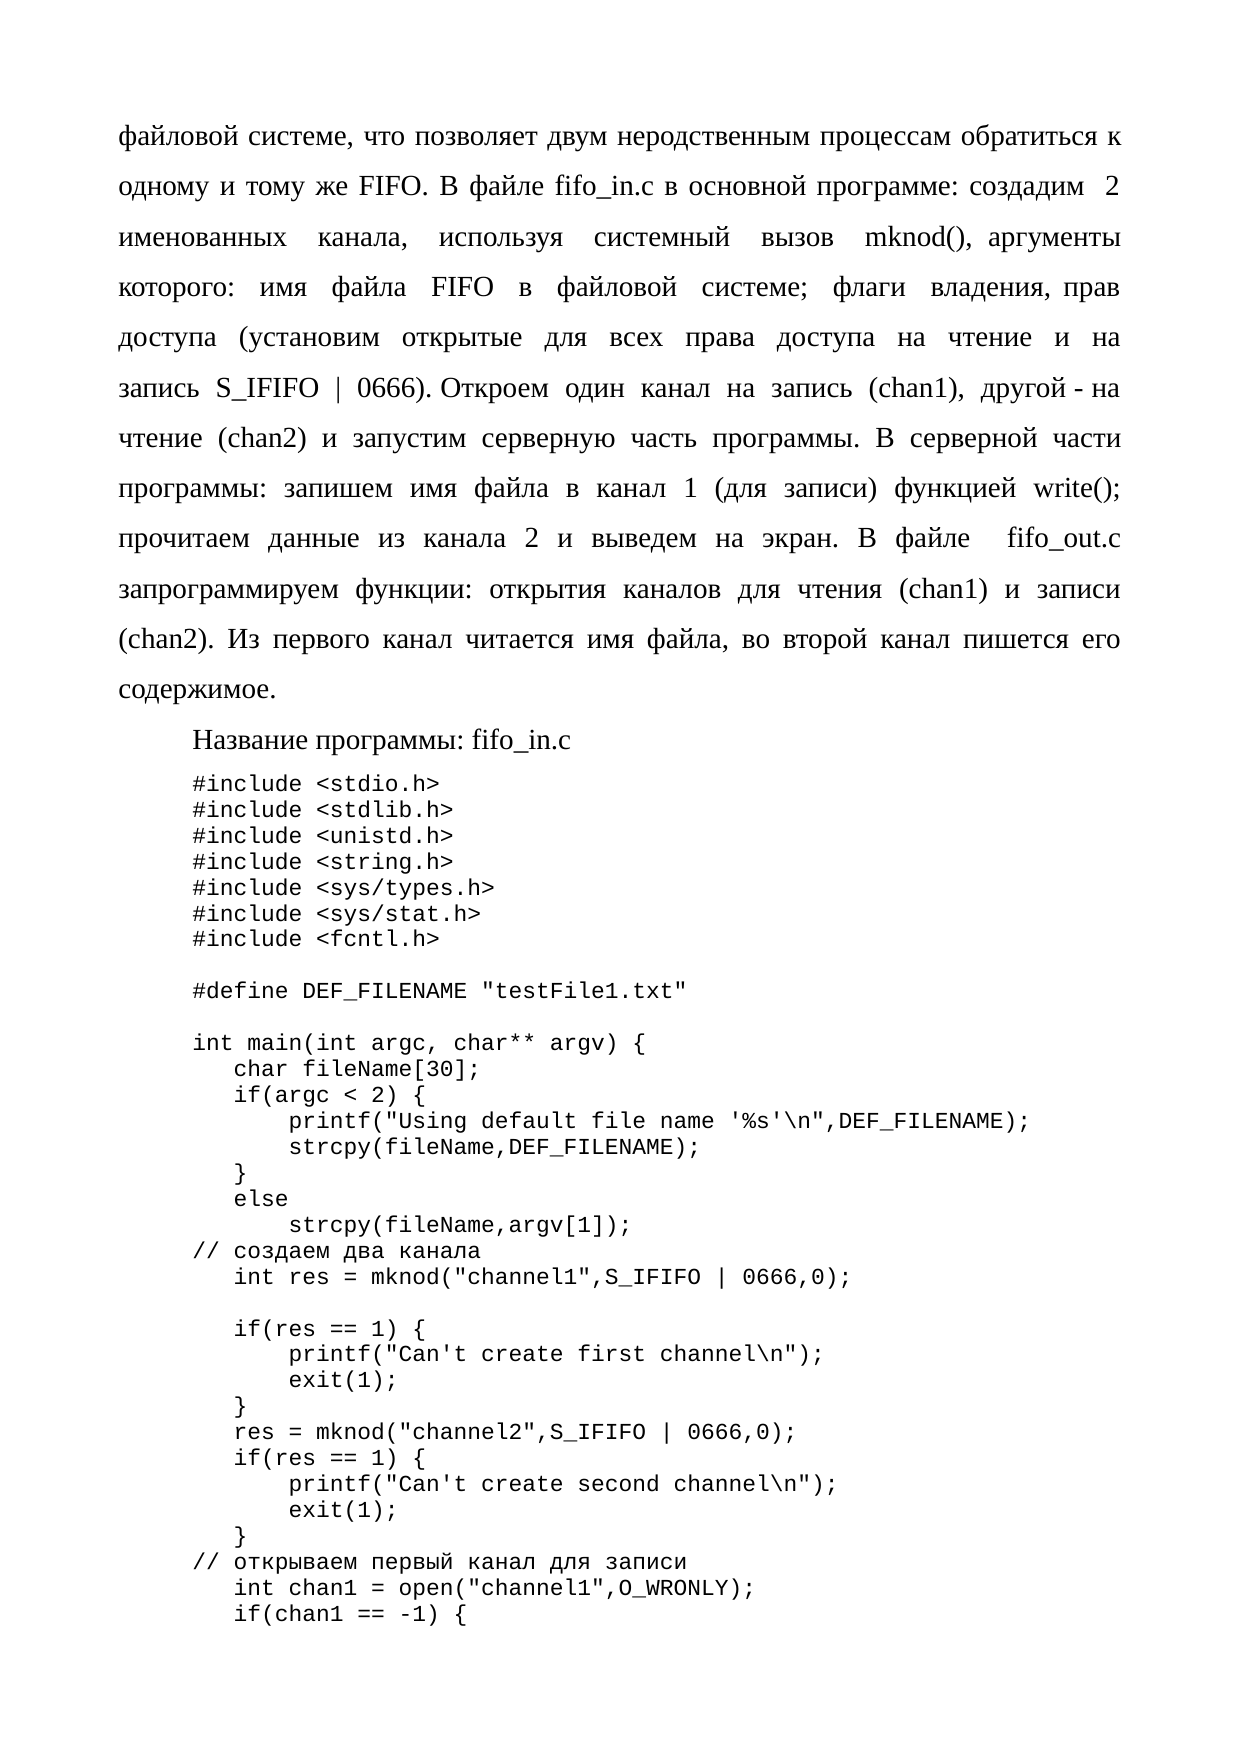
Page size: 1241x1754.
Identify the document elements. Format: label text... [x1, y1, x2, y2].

text // открываем первый канал для записи [118, 1550, 1122, 1576]
text if(res == 1) { [118, 1317, 1122, 1343]
text } [118, 1161, 1122, 1187]
text #include <stdio.h> [118, 772, 1122, 798]
text if(chan1 == -1) { [118, 1602, 1122, 1628]
text exit(1); [118, 1369, 1122, 1395]
text printf("Using default file name '%s'\n",DEF_FILENAME); [118, 1109, 1122, 1135]
text Название программы: fifo_in.c [118, 722, 1122, 755]
text } [118, 1524, 1122, 1550]
text res = mknod("channel2",S_IFIFO | 0666,0); [118, 1421, 1122, 1447]
text #include <string.h> [118, 850, 1122, 876]
text } [118, 1395, 1122, 1421]
text #include <fcntl.h> [118, 928, 1122, 954]
text if(res == 1) { [118, 1447, 1122, 1472]
text #include <sys/types.h> [118, 876, 1122, 902]
text strcpy(fileName,argv[1]); [118, 1213, 1122, 1239]
text // создаем два канала [118, 1239, 1122, 1265]
text char fileName[30]; [118, 1057, 1122, 1083]
text strcpy(fileName,DEF_FILENAME); [118, 1135, 1122, 1161]
text #include <sys/stat.h> [118, 902, 1122, 928]
text exit(1); [118, 1498, 1122, 1524]
text int res = mknod("channel1",S_IFIFO | 0666,0); [118, 1265, 1122, 1291]
text #include <stdlib.h> [118, 798, 1122, 824]
text #include <unistd.h> [118, 824, 1122, 850]
text int chan1 = open("channel1",O_WRONLY); [118, 1576, 1122, 1602]
text printf("Can't create second channel\n"); [118, 1472, 1122, 1498]
text файловой системе, что позволяет двум неродственным процессам обратиться к одному и тому же FIFO. В файле fifo_in.c в основной программе: создадим 2 именованных канала, используя системный вызов mknod(), аргументы которого: имя файла FIFO в файловой системе; флаги владения, прав доступа (установим открытые для всех права доступа на чтение и на запись S_IFIFO | 0666). Откроем один канал на запись (chan1), другой - на чтение (chan2) и запустим серверную часть программы. В серверной части программы: запишем имя файла в канал 1 (для записи) функцией write(); прочитаем данные из канала 2 и выведем на экран. В файле fifo_out.c запрограммируем функции: открытия каналов для чтения (chan1) и записи (chan2). Из первого канал читается имя файла, во второй канал пишется его содержимое. [118, 118, 1122, 705]
text #define DEF_FILENAME "testFile1.txt" [118, 980, 1122, 1006]
text printf("Can't create first channel\n"); [118, 1343, 1122, 1369]
text else [118, 1187, 1122, 1213]
text if(argc < 2) { [118, 1083, 1122, 1109]
text int main(int argc, char** argv) { [118, 1032, 1122, 1057]
